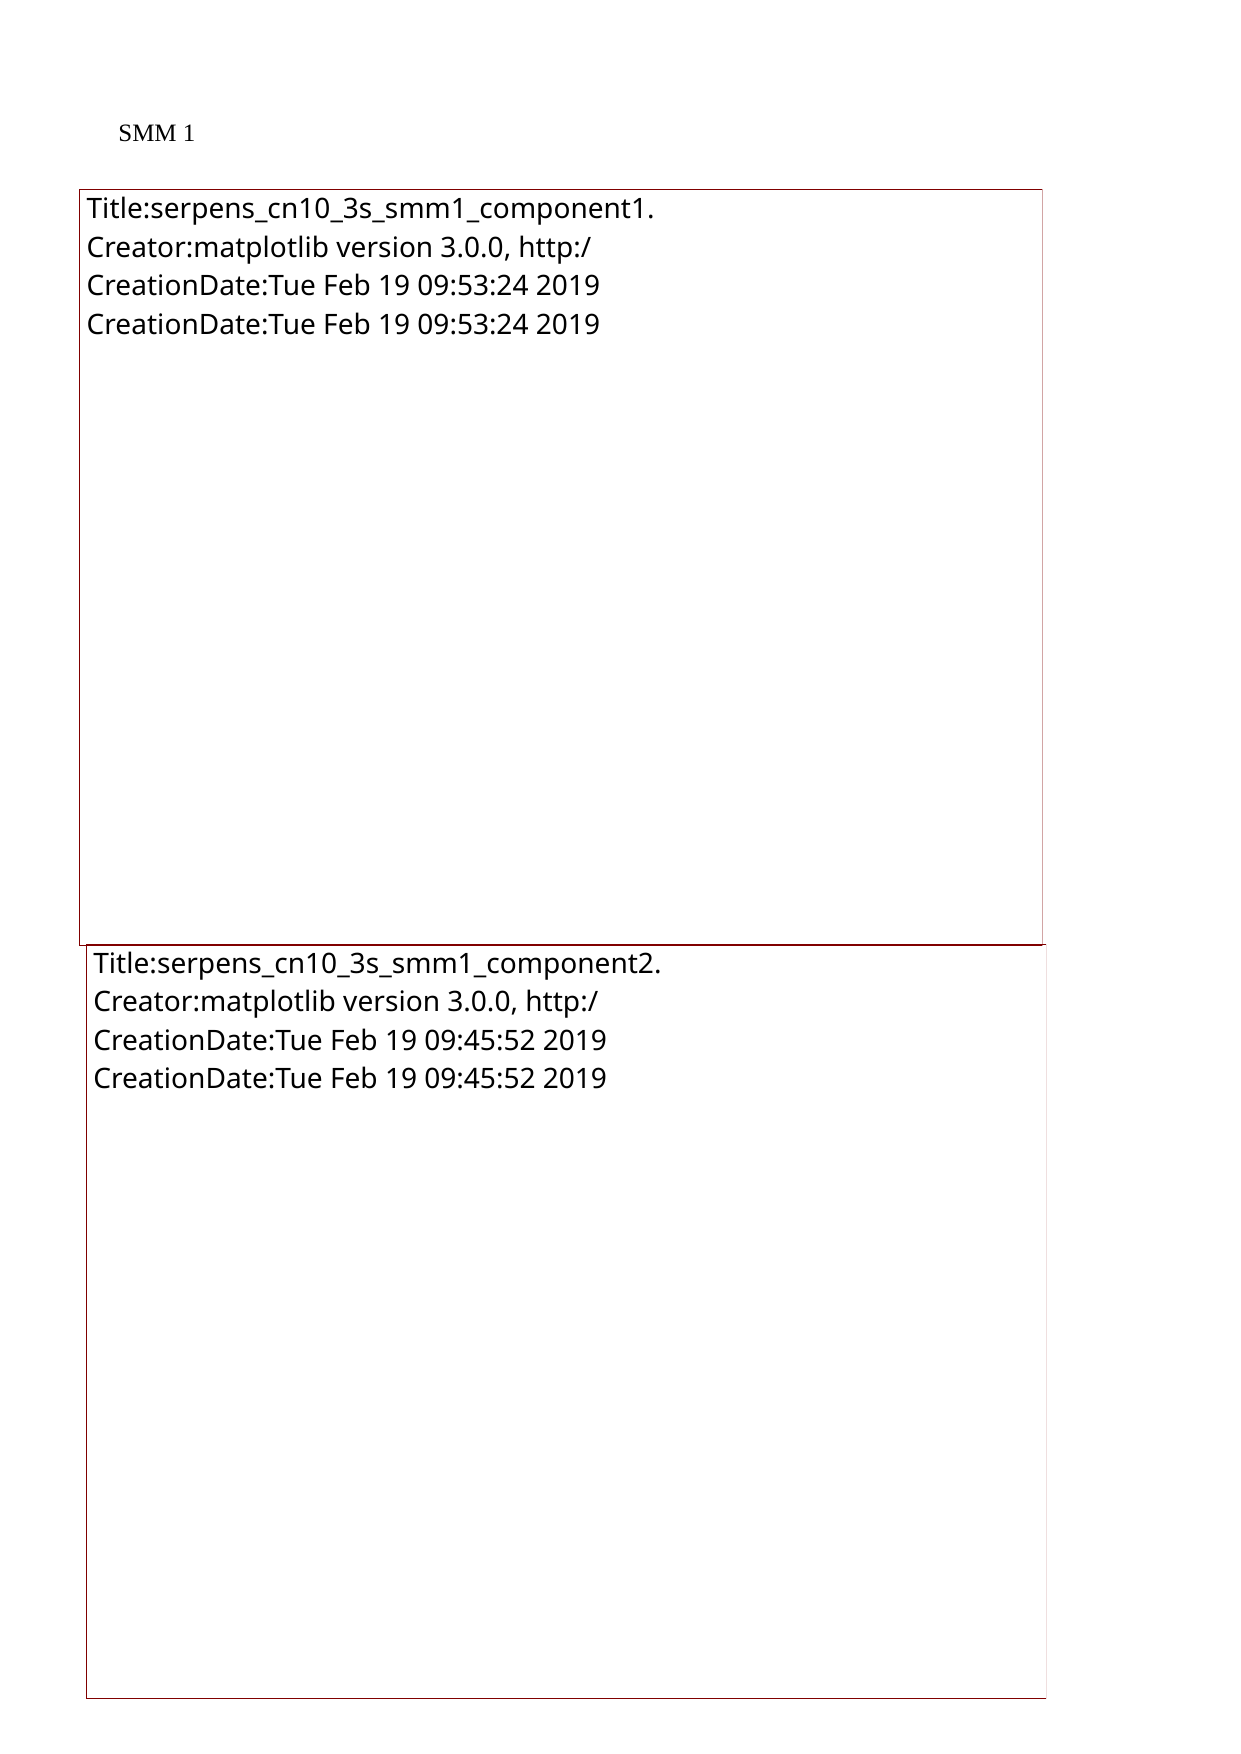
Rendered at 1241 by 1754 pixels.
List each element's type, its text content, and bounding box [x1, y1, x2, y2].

text SMM 1 [118, 118, 1122, 147]
